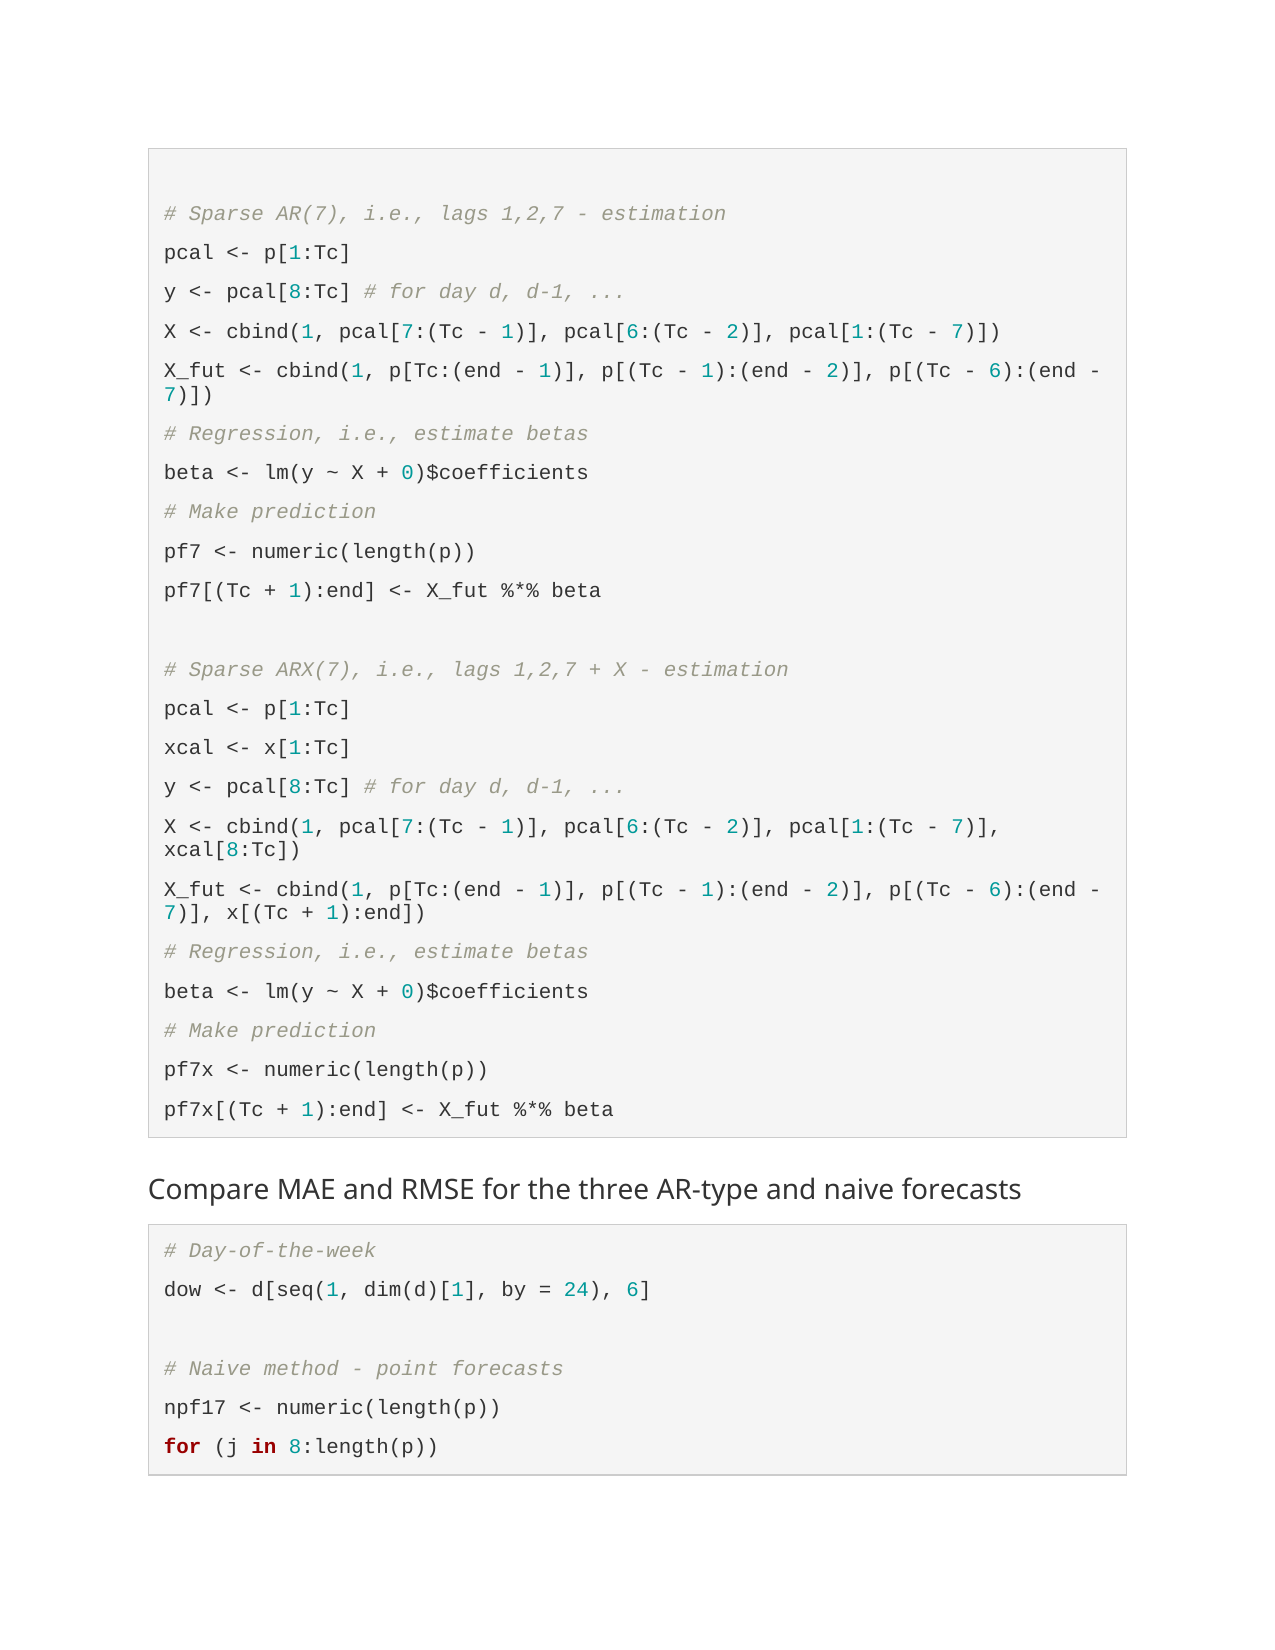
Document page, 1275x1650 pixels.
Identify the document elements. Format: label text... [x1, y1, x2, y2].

text y <- pcal[8:Tc] # for day d, d-1, ... [149, 760, 1126, 799]
text pcal <- p[1:Tc] [149, 226, 1126, 265]
text xcal <- x[1:Tc] [149, 721, 1126, 760]
text pf7x <- numeric(length(p)) [149, 1043, 1126, 1082]
text # Sparse ARX(7), i.e., lags 1,2,7 + X - estimation [149, 642, 1126, 682]
text pf7x[(Tc + 1):end] <- X_fut %*% beta [149, 1082, 1126, 1137]
text # Sparse AR(7), i.e., lags 1,2,7 - estimation [149, 187, 1126, 226]
text X_fut <- cbind(1, p[Tc:(end - 1)], p[(Tc - 1):(end - 2)], p[(Tc - 6):(end - 7)]) [149, 344, 1126, 407]
text # Naive method - point forecasts [149, 1341, 1126, 1381]
text # Make prediction [149, 485, 1126, 525]
text X <- cbind(1, pcal[7:(Tc - 1)], pcal[6:(Tc - 2)], pcal[1:(Tc - 7)], xcal[8:Tc]) [149, 799, 1126, 862]
text # Regression, i.e., estimate betas [149, 407, 1126, 446]
text pcal <- p[1:Tc] [149, 682, 1126, 721]
text npf17 <- numeric(length(p)) [149, 1381, 1126, 1420]
text pf7[(Tc + 1):end] <- X_fut %*% beta [149, 564, 1126, 603]
text pf7 <- numeric(length(p)) [149, 525, 1126, 564]
text beta <- lm(y ~ X + 0)$coefficients [149, 446, 1126, 485]
text # Day-of-the-week [149, 1225, 1126, 1263]
text y <- pcal[8:Tc] # for day d, d-1, ... [149, 265, 1126, 305]
text dow <- d[seq(1, dim(d)[1], by = 24), 6] [149, 1263, 1126, 1302]
text beta <- lm(y ~ X + 0)$coefficients [149, 965, 1126, 1004]
text for (j in 8:length(p)) [149, 1420, 1126, 1474]
text X <- cbind(1, pcal[7:(Tc - 1)], pcal[6:(Tc - 2)], pcal[1:(Tc - 7)]) [149, 305, 1126, 344]
text # Regression, i.e., estimate betas [149, 925, 1126, 965]
text # Make prediction [149, 1004, 1126, 1043]
text X_fut <- cbind(1, p[Tc:(end - 1)], p[(Tc - 1):(end - 2)], p[(Tc - 6):(end - 7)], x[(Tc + 1):end]) [149, 862, 1126, 925]
subtitle Compare MAE and RMSE for the three AR-type and naive forecasts [148, 1170, 1127, 1208]
